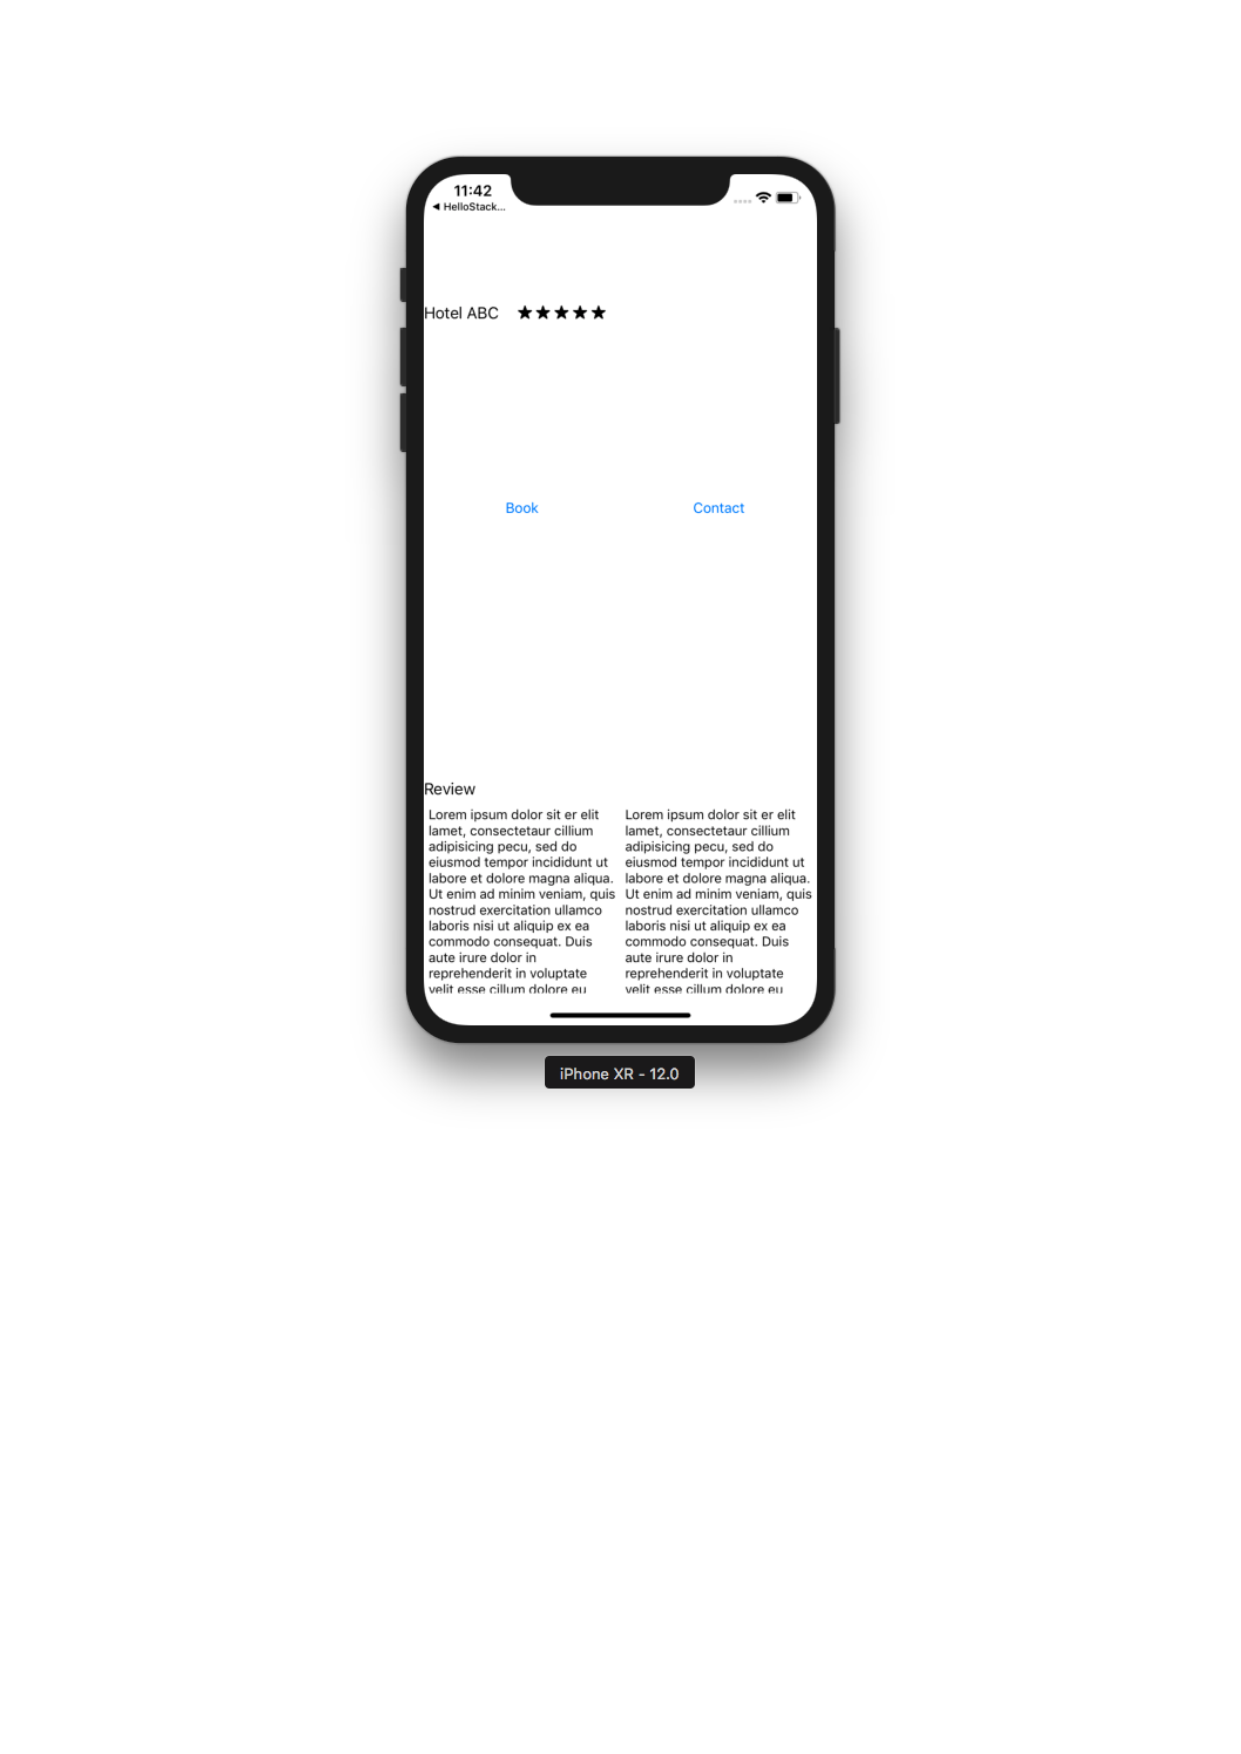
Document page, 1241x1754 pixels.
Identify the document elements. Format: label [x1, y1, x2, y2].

picture [330, 118, 911, 1138]
